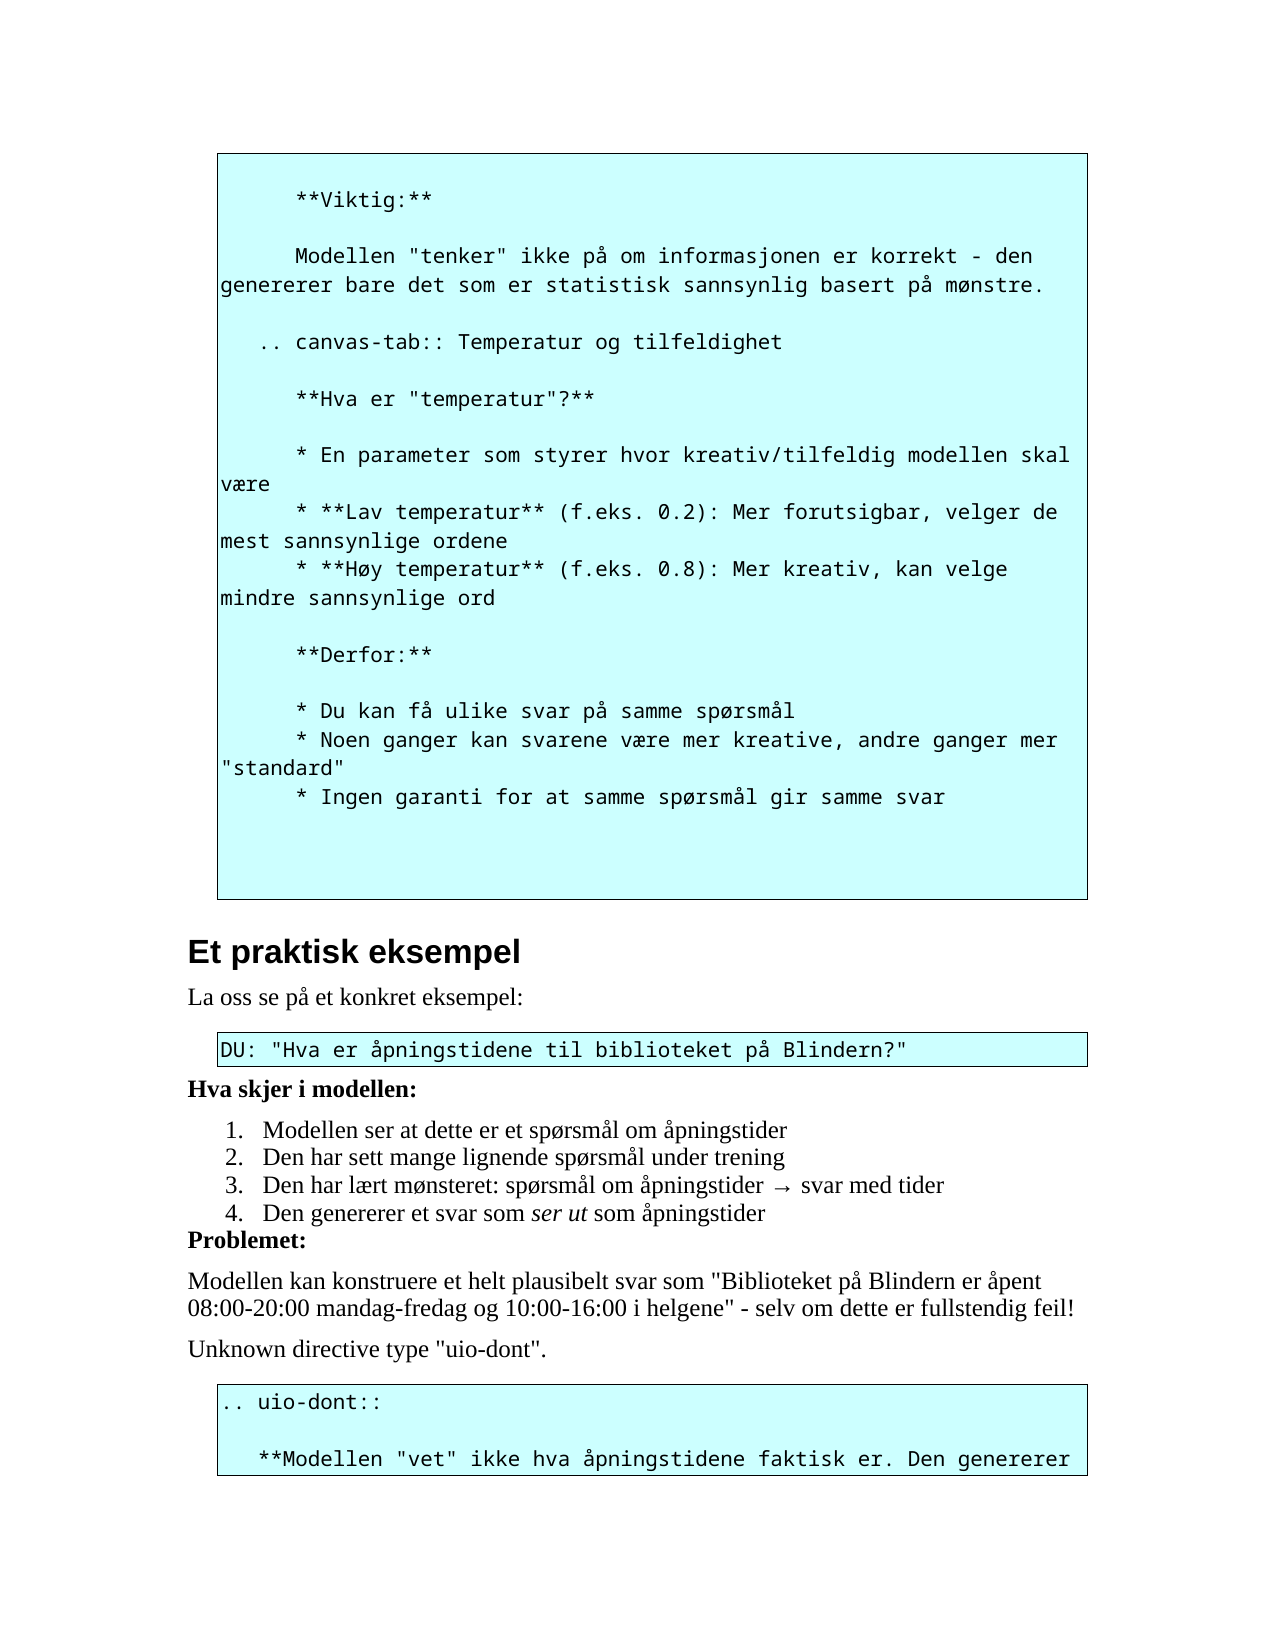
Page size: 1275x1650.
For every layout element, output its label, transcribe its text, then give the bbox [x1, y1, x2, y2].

text **Viktig:** Modellen "tenker" ikke på om informasjonen er korrekt - den genererer bare det som er statistisk sannsynlig basert på mønstre. .. canvas-tab:: Temperatur og tilfeldighet **Hva er "temperatur"?** * En parameter som styrer hvor kreativ/tilfeldig modellen skal være * **Lav temperatur** (f.eks. 0.2): Mer forutsigbar, velger de mest sannsynlige ordene * **Høy temperatur** (f.eks. 0.8): Mer kreativ, kan velge mindre sannsynlige ord **Derfor:** * Du kan få ulike svar på samme spørsmål * Noen ganger kan svarene være mer kreative, andre ganger mer "standard" * Ingen garanti for at samme spørsmål gir samme svar [218, 154, 1087, 899]
list Den har sett mange lignende spørsmål under trening [225, 1143, 1087, 1171]
text Hva skjer i modellen: [187, 1076, 1087, 1103]
list Den genererer et svar som ser ut som åpningstider [225, 1199, 1087, 1227]
text DU: "Hva er åpningstidene til biblioteket på Blindern?" [218, 1033, 1087, 1066]
list Den har lært mønsteret: spørsmål om åpningstider → svar med tider [225, 1171, 1087, 1199]
text Modellen kan konstruere et helt plausibelt svar som "Biblioteket på Blindern er åpent 08:00-20:00 mandag-fredag og 10:00-16:00 i helgene" - selv om dette er fullstendig feil! [187, 1267, 1087, 1322]
text La oss se på et konkret eksempel: [187, 983, 1087, 1010]
text Unknown directive type "uio-dont". [187, 1335, 1087, 1362]
text Problemet: [187, 1227, 1087, 1254]
subtitle Et praktisk eksempel [187, 933, 1087, 970]
list Modellen ser at dette er et spørsmål om åpningstider [225, 1116, 1087, 1143]
text .. uio-dont:: **Modellen "vet" ikke hva åpningstidene faktisk er. Den genererer [218, 1385, 1087, 1475]
